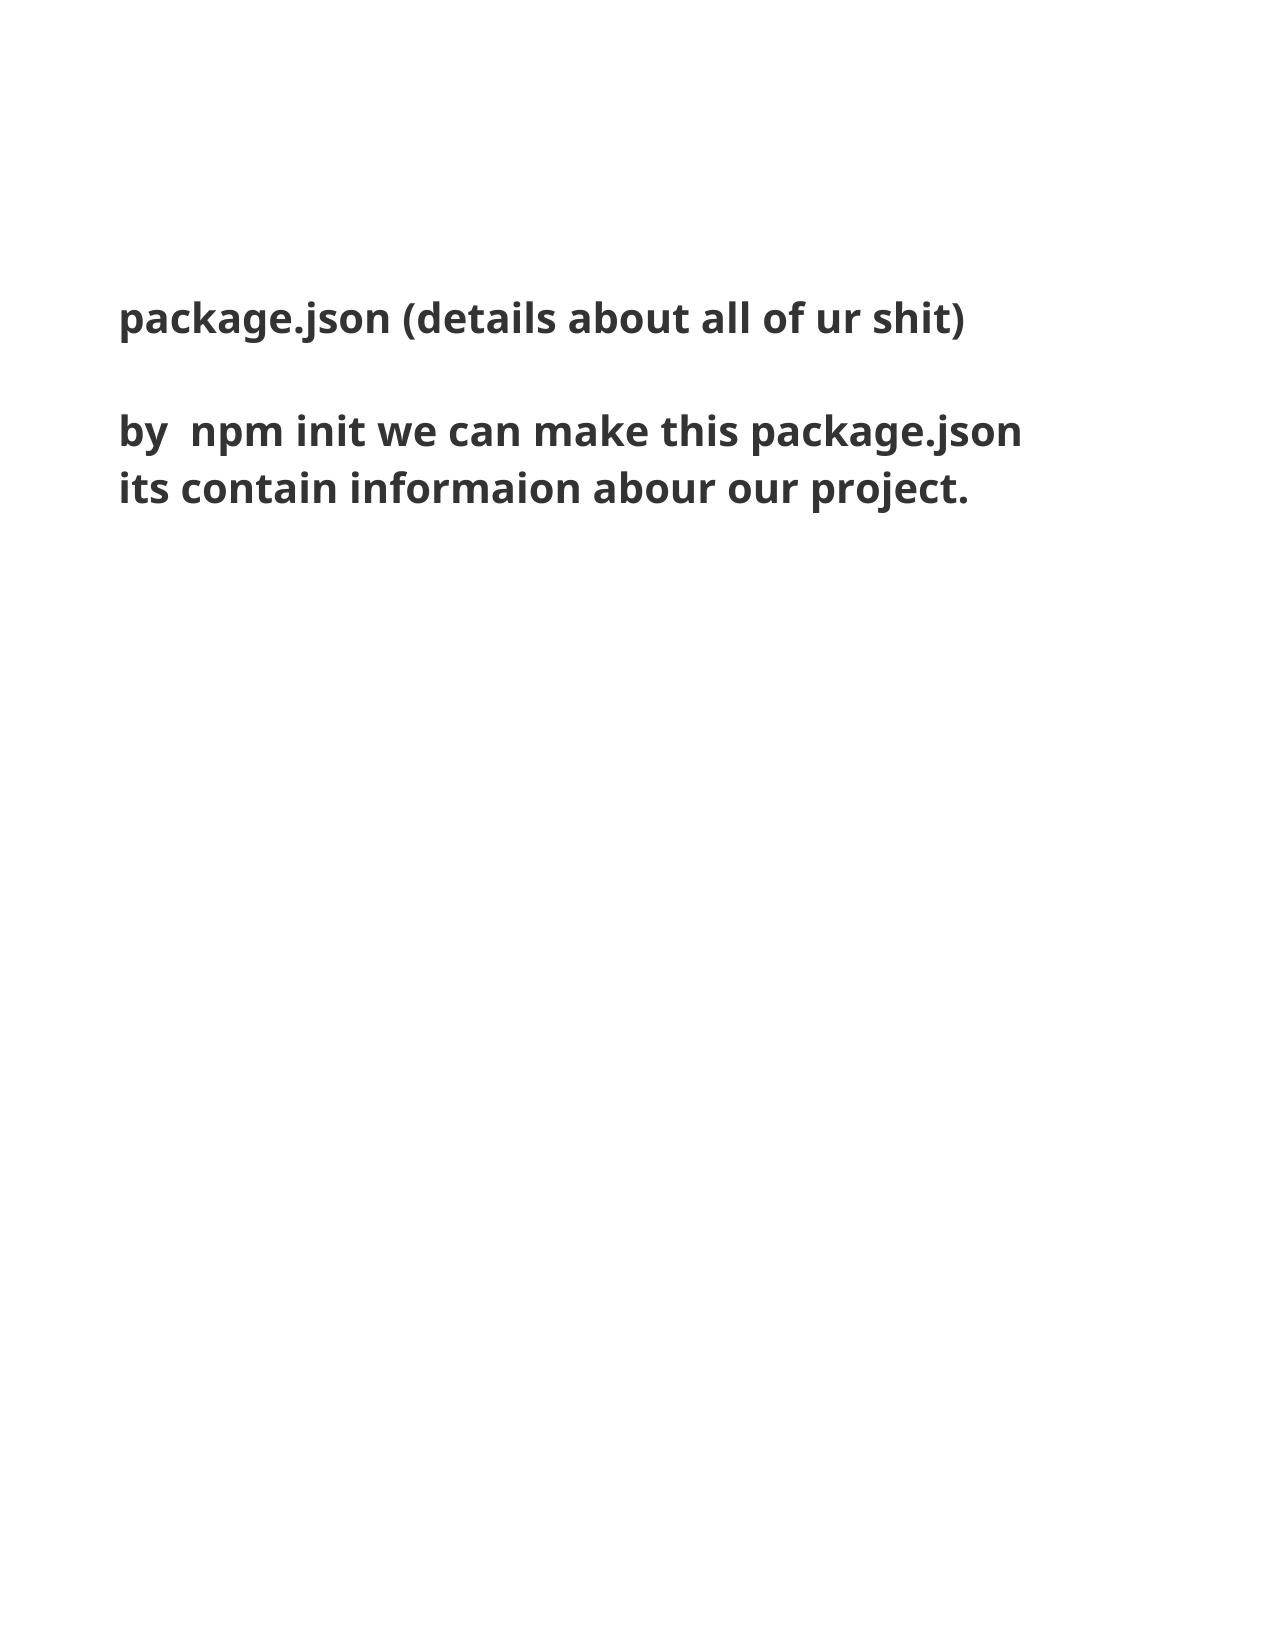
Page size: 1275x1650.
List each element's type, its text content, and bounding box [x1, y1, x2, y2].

text by npm init we can make this package.json [118, 402, 1157, 459]
text package.json (details about all of ur shit) [118, 288, 1157, 345]
text its contain informaion abour our project. [118, 459, 1157, 516]
